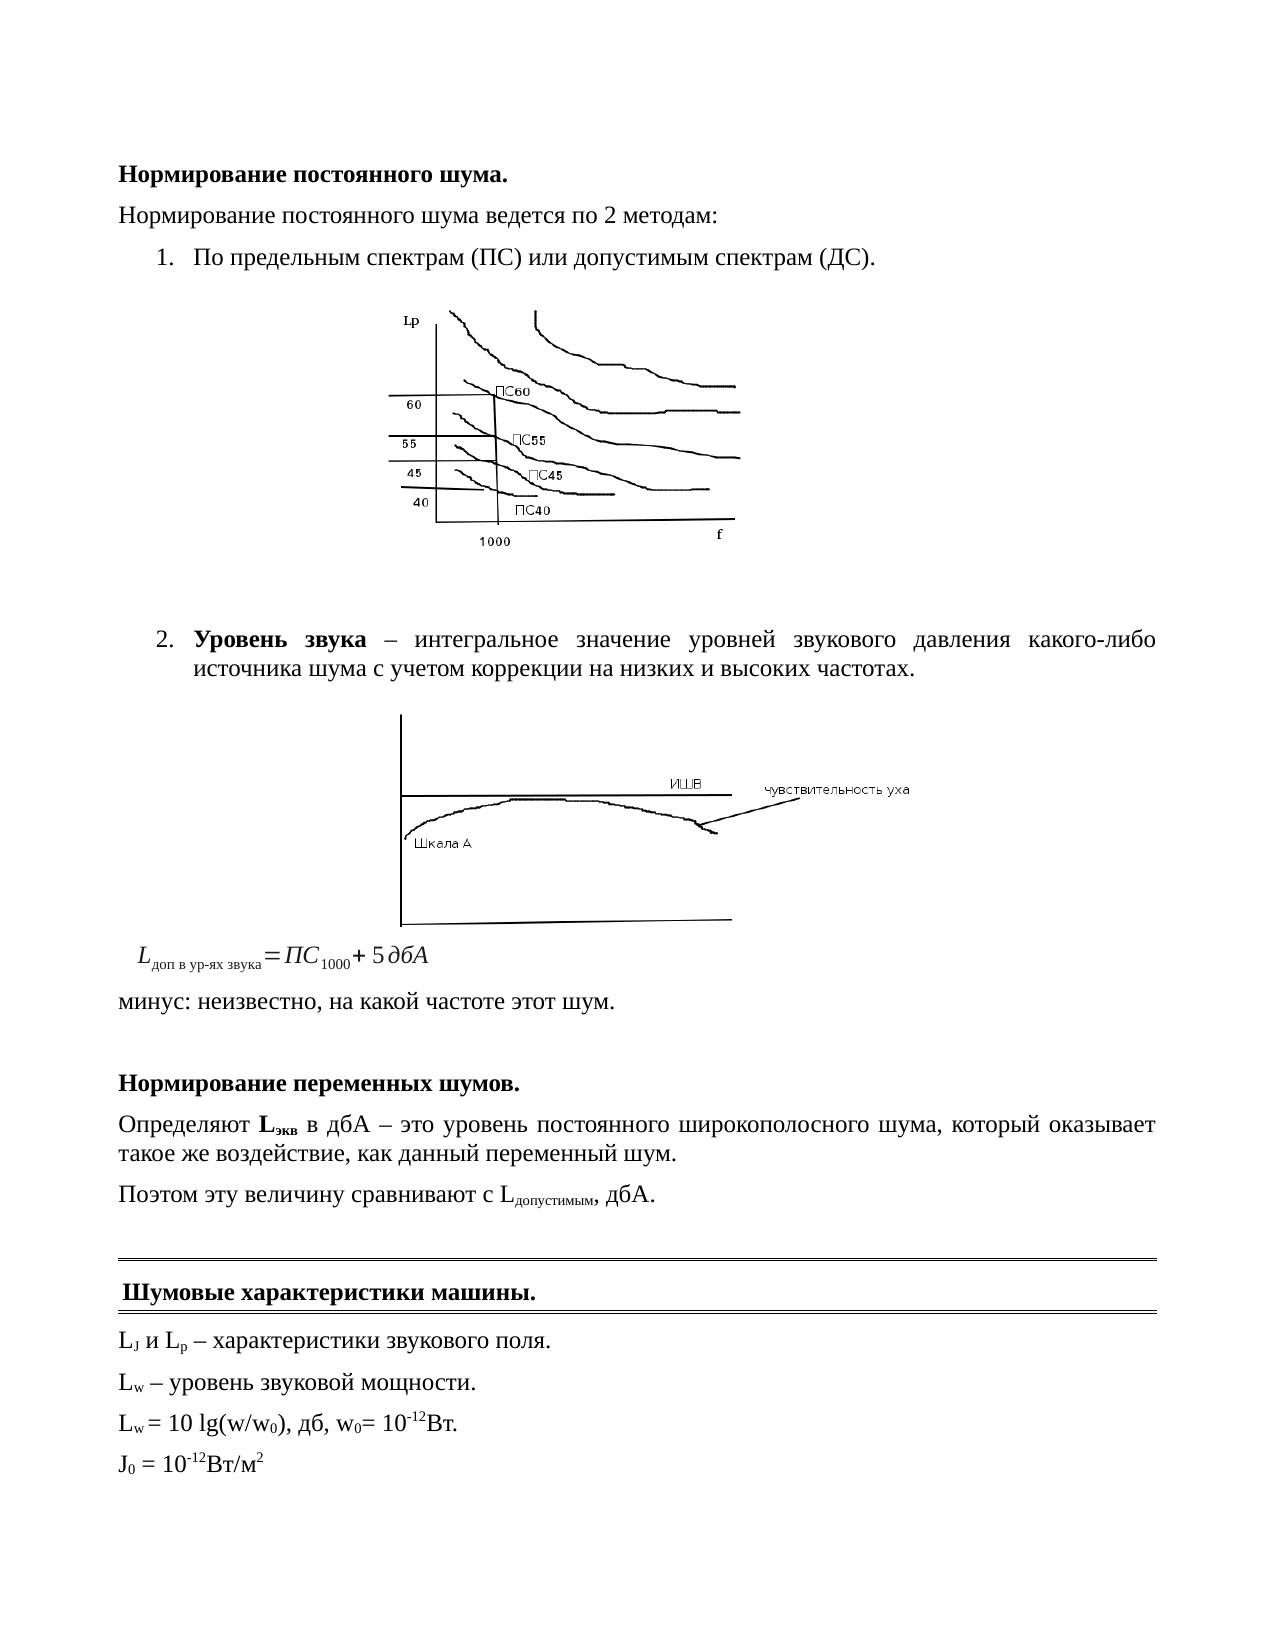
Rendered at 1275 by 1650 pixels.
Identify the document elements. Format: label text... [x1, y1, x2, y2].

text Нормирование постоянного шума. [118, 159, 1157, 188]
list Уровень звука – интегральное значение уровней звукового давления какого-либо источника шума с учетом коррекции на низких и высоких частотах. [156, 624, 1157, 682]
text LJ и Lp – характеристики звукового поля. [118, 1325, 1157, 1354]
picture [388, 288, 741, 547]
text Нормирование переменных шумов. [118, 1068, 1157, 1097]
text Определяют Lэкв в дбА – это уровень постоянного широкополосного шума, который оказывает такое же воздействие, как данный переменный шум. [118, 1109, 1157, 1167]
text J0 = 10-12Вт/м2 [118, 1449, 1157, 1478]
picture [357, 694, 918, 933]
list По предельным спектрам (ПС) или допустимым спектрам (ДС). [156, 242, 1157, 271]
text Lw – уровень звуковой мощности. [118, 1367, 1157, 1395]
text Шумовые характеристики машины. [118, 1273, 1157, 1310]
text Нормирование постоянного шума ведется по 2 методам: [118, 201, 1157, 229]
text Lw = 10 lg(w/w0), дб, w0= 10-12Вт. [118, 1408, 1157, 1437]
text Поэтом эту величину сравнивают с Lдопустимым, дбА. [118, 1179, 1157, 1208]
text минус: неизвестно, на какой частоте этот шум. [118, 986, 1157, 1014]
